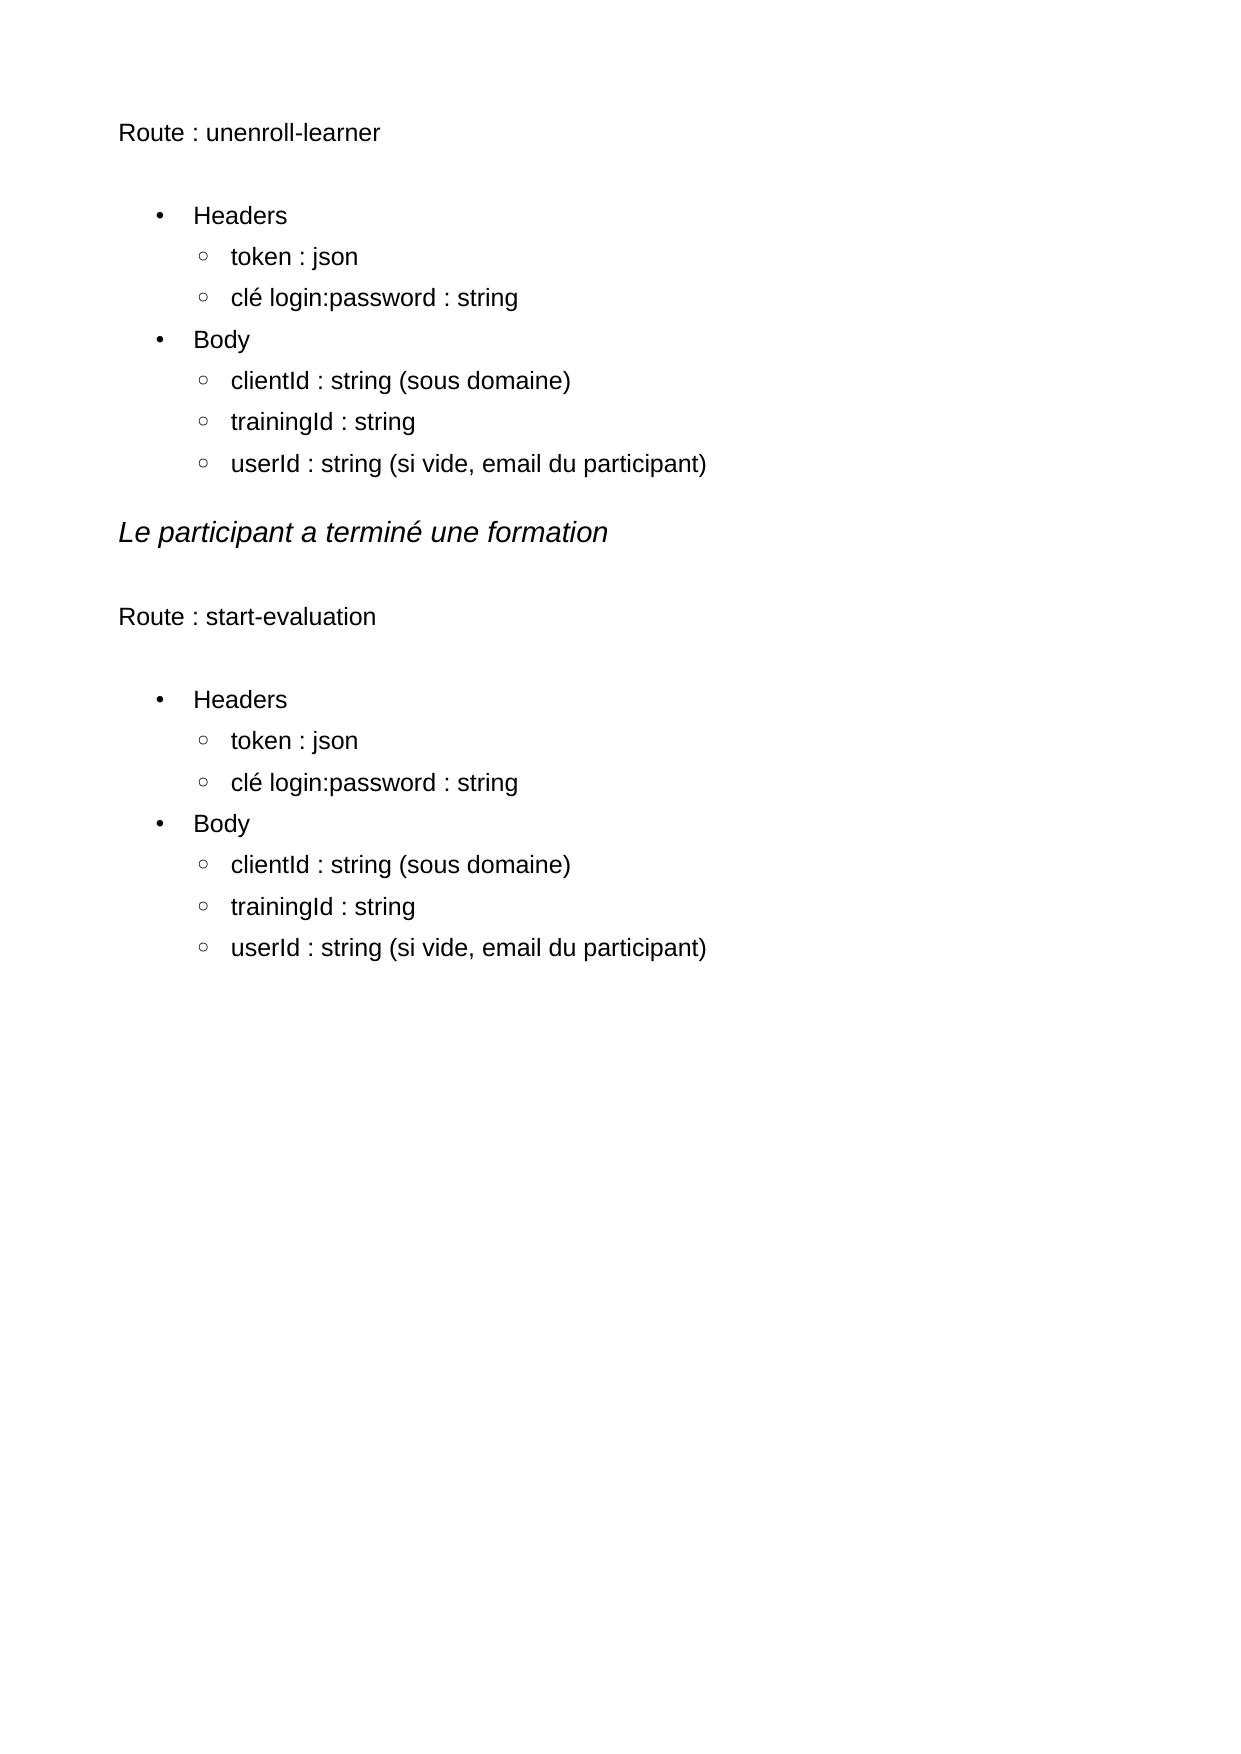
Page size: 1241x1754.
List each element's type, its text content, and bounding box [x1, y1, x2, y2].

list userId : string (si vide, email du participant) [193, 449, 1122, 478]
subtitle Le participant a terminé une formation [118, 515, 1122, 549]
list Headers [156, 685, 1122, 714]
list trainingId : string [193, 407, 1122, 436]
text Route : unenroll-learner [118, 118, 1122, 147]
list Body [156, 809, 1122, 838]
list token : json [193, 726, 1122, 755]
list userId : string (si vide, email du participant) [193, 933, 1122, 962]
list clé login:password : string [193, 283, 1122, 312]
list clientId : string (sous domaine) [193, 366, 1122, 395]
list clé login:password : string [193, 768, 1122, 796]
list clientId : string (sous domaine) [193, 850, 1122, 879]
list trainingId : string [193, 892, 1122, 921]
text Route : start-evaluation [118, 602, 1122, 631]
list token : json [193, 242, 1122, 271]
list Headers [156, 201, 1122, 229]
list Body [156, 325, 1122, 353]
